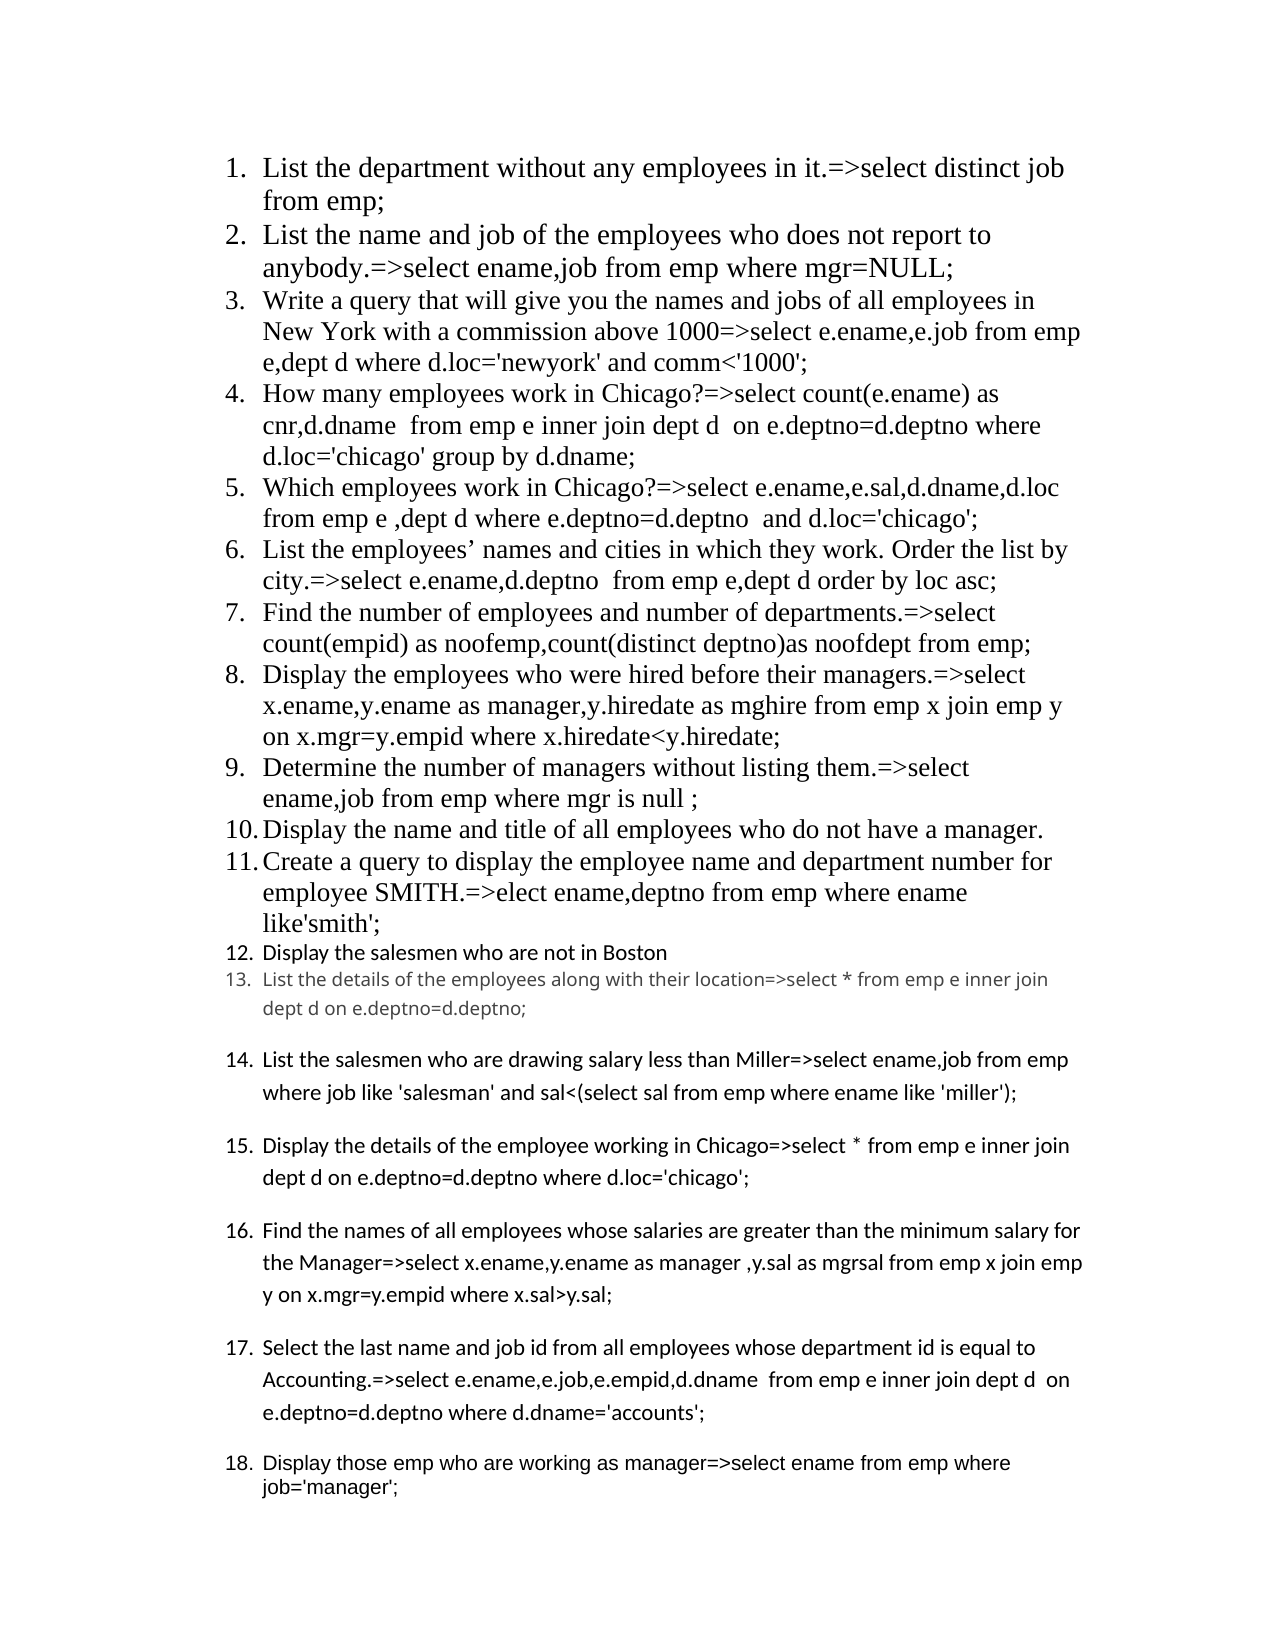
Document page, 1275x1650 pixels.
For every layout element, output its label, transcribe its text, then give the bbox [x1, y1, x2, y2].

list Find the number of employees and number of departments.=>select count(empid) as noofemp,count(distinct deptno)as noofdept from emp; [225, 596, 1087, 658]
list Display the salesmen who are not in Boston [225, 938, 1087, 966]
list Find the names of all employees whose salaries are greater than the minimum salary for the Manager=>select x.ename,y.ename as manager ,y.sal as mgrsal from emp x join emp y on x.mgr=y.empid where x.sal>y.sal; [225, 1216, 1087, 1308]
list Write a query that will give you the names and jobs of all employees in New York with a commission above 1000=>select e.ename,e.job from emp e,dept d where d.loc='newyork' and comm<'1000'; [225, 284, 1087, 378]
list Display the employees who were hired before their managers.=>select x.ename,y.ename as manager,y.hiredate as mghire from emp x join emp y on x.mgr=y.empid where x.hiredate<y.hiredate; [225, 658, 1087, 751]
list List the employees’ names and cities in which they work. Order the list by city.=>select e.ename,d.deptno from emp e,dept d order by loc asc; [225, 533, 1087, 596]
list Create a query to display the employee name and department number for employee SMITH.=>elect ename,deptno from emp where ename like'smith'; [225, 845, 1087, 938]
list Display the name and title of all employees who do not have a manager. [225, 814, 1087, 845]
list Display those emp who are working as manager=>select ename from emp where job='manager'; [225, 1451, 1087, 1499]
list Which employees work in Chicago?=>select e.ename,e.sal,d.dname,d.loc from emp e ,dept d where e.deptno=d.deptno and d.loc='chicago'; [225, 471, 1087, 533]
list Select the last name and job id from all employees whose department id is equal to Accounting.=>select e.ename,e.job,e.empid,d.dname from emp e inner join dept d on e.deptno=d.deptno where d.dname='accounts'; [225, 1333, 1087, 1426]
list Determine the number of managers without listing them.=>select ename,job from emp where mgr is null ; [225, 751, 1087, 814]
list List the details of the employees along with their location=>select * from emp e inner join dept d on e.deptno=d.deptno; [225, 966, 1087, 1021]
list List the salesmen who are drawing salary less than Miller=>select ename,job from emp where job like 'salesman' and sal<(select sal from emp where ename like 'miller'); [225, 1046, 1087, 1106]
list Display the details of the employee working in Chicago=>select * from emp e inner join dept d on e.deptno=d.deptno where d.loc='chicago'; [225, 1131, 1087, 1191]
list List the name and job of the employees who does not report to anybody.=>select ename,job from emp where mgr=NULL; [225, 217, 1087, 284]
list List the department without any employees in it.=>select distinct job from emp; [225, 150, 1087, 217]
list How many employees work in Chicago?=>select count(e.ename) as cnr,d.dname from emp e inner join dept d on e.deptno=d.deptno where d.loc='chicago' group by d.dname; [225, 378, 1087, 471]
